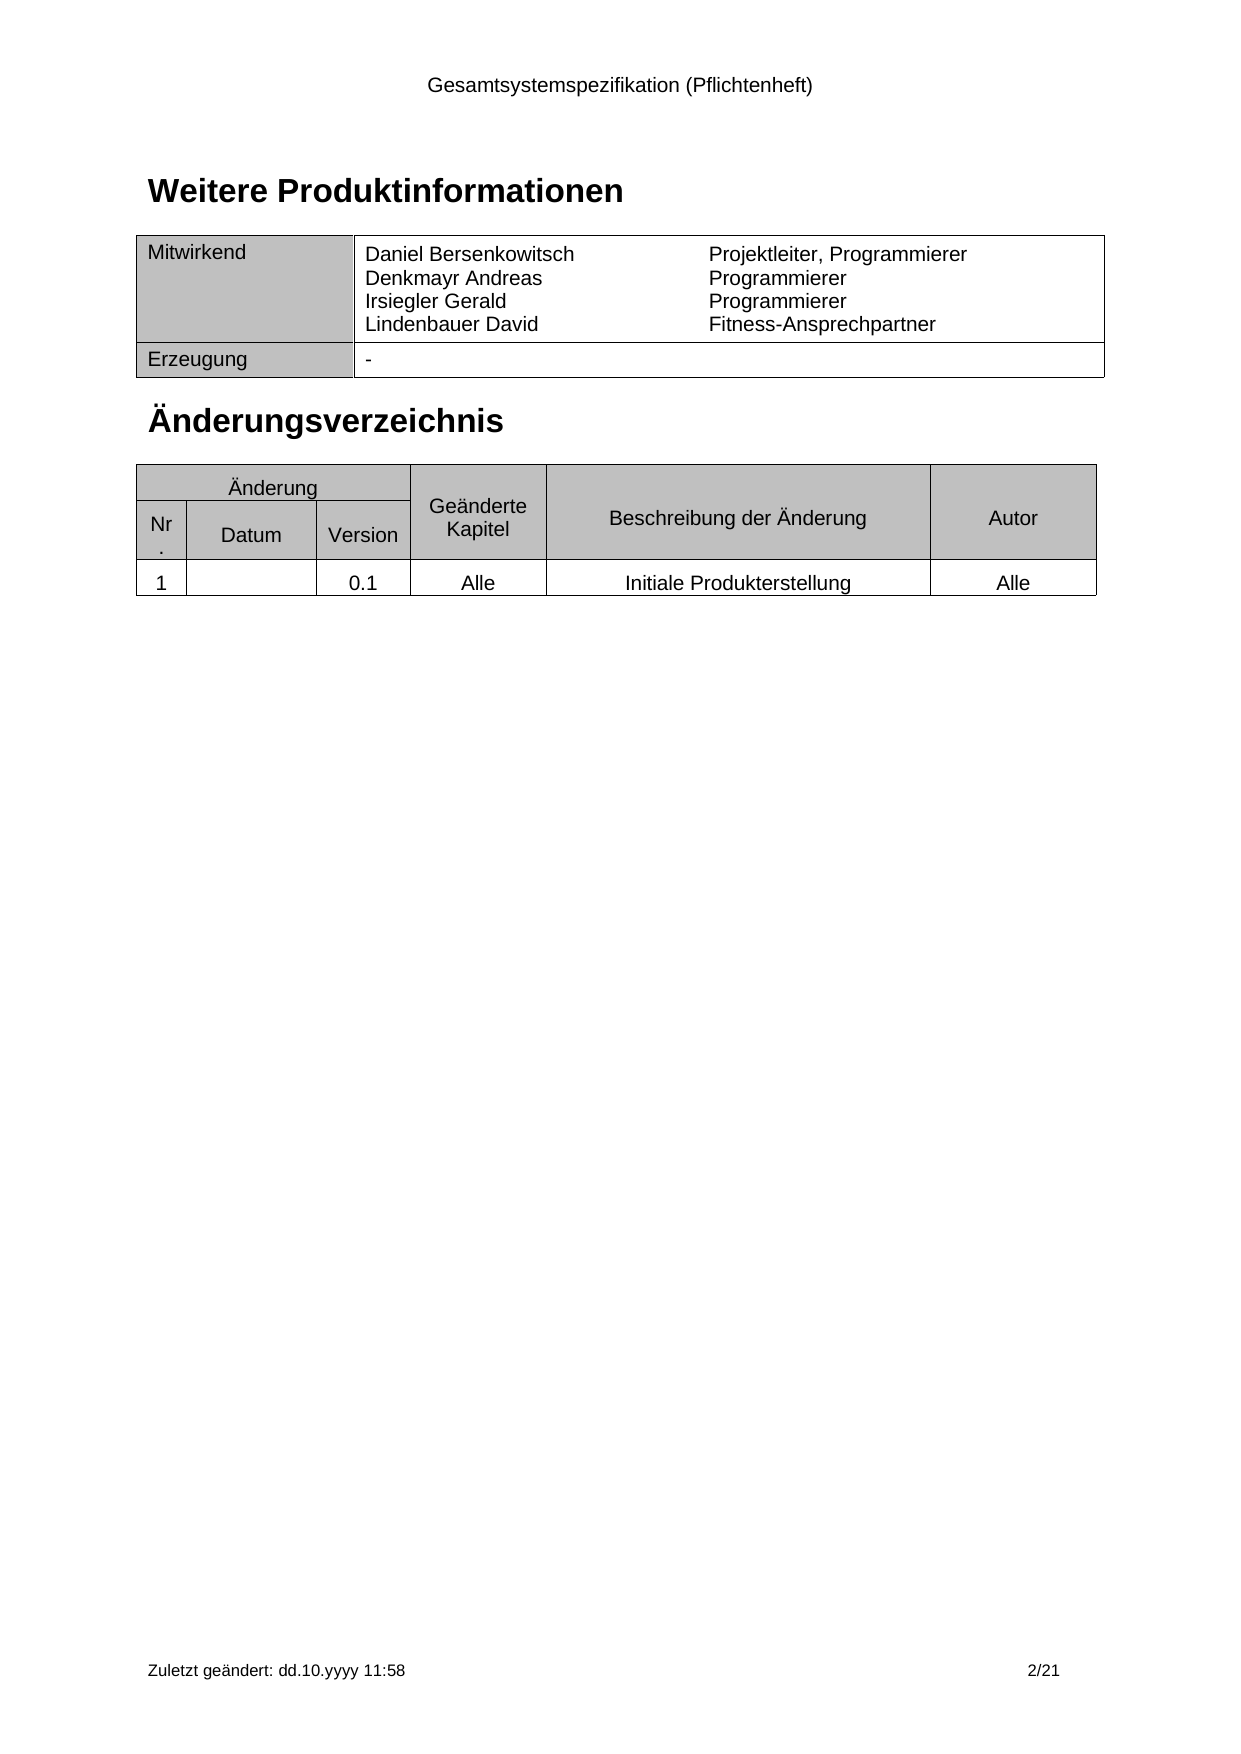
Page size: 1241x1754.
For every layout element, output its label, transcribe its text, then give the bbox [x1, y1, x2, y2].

text Weitere Produktinformationen [148, 173, 1092, 210]
table_cell Version [317, 501, 410, 559]
table_cell Datum [187, 501, 316, 559]
table_cell Nr. [137, 501, 186, 559]
table_header Geänderte Kapitel [411, 465, 546, 559]
table_cell Erzeugung [137, 343, 353, 377]
table_cell Alle [931, 560, 1096, 595]
table_cell 1 [137, 560, 186, 595]
table_cell - [355, 343, 1104, 377]
table_header Änderung [137, 465, 410, 500]
table_header Autor [931, 465, 1096, 559]
table_header Beschreibung der Änderung [547, 465, 930, 559]
table_cell 0.1 [317, 560, 410, 595]
table_cell Alle [411, 560, 546, 595]
table_header Mitwirkend [137, 236, 353, 342]
table_cell [187, 560, 316, 595]
text Änderungsverzeichnis [148, 402, 1092, 439]
table_cell Initiale Produkterstellung [547, 560, 930, 595]
table_header Daniel Bersenkowitsch Projektleiter, Programmierer Denkmayr Andreas Programmierer Irsiegler Gerald Programmierer Lindenbauer David Fitness-Ansprechpartner [355, 236, 1104, 342]
